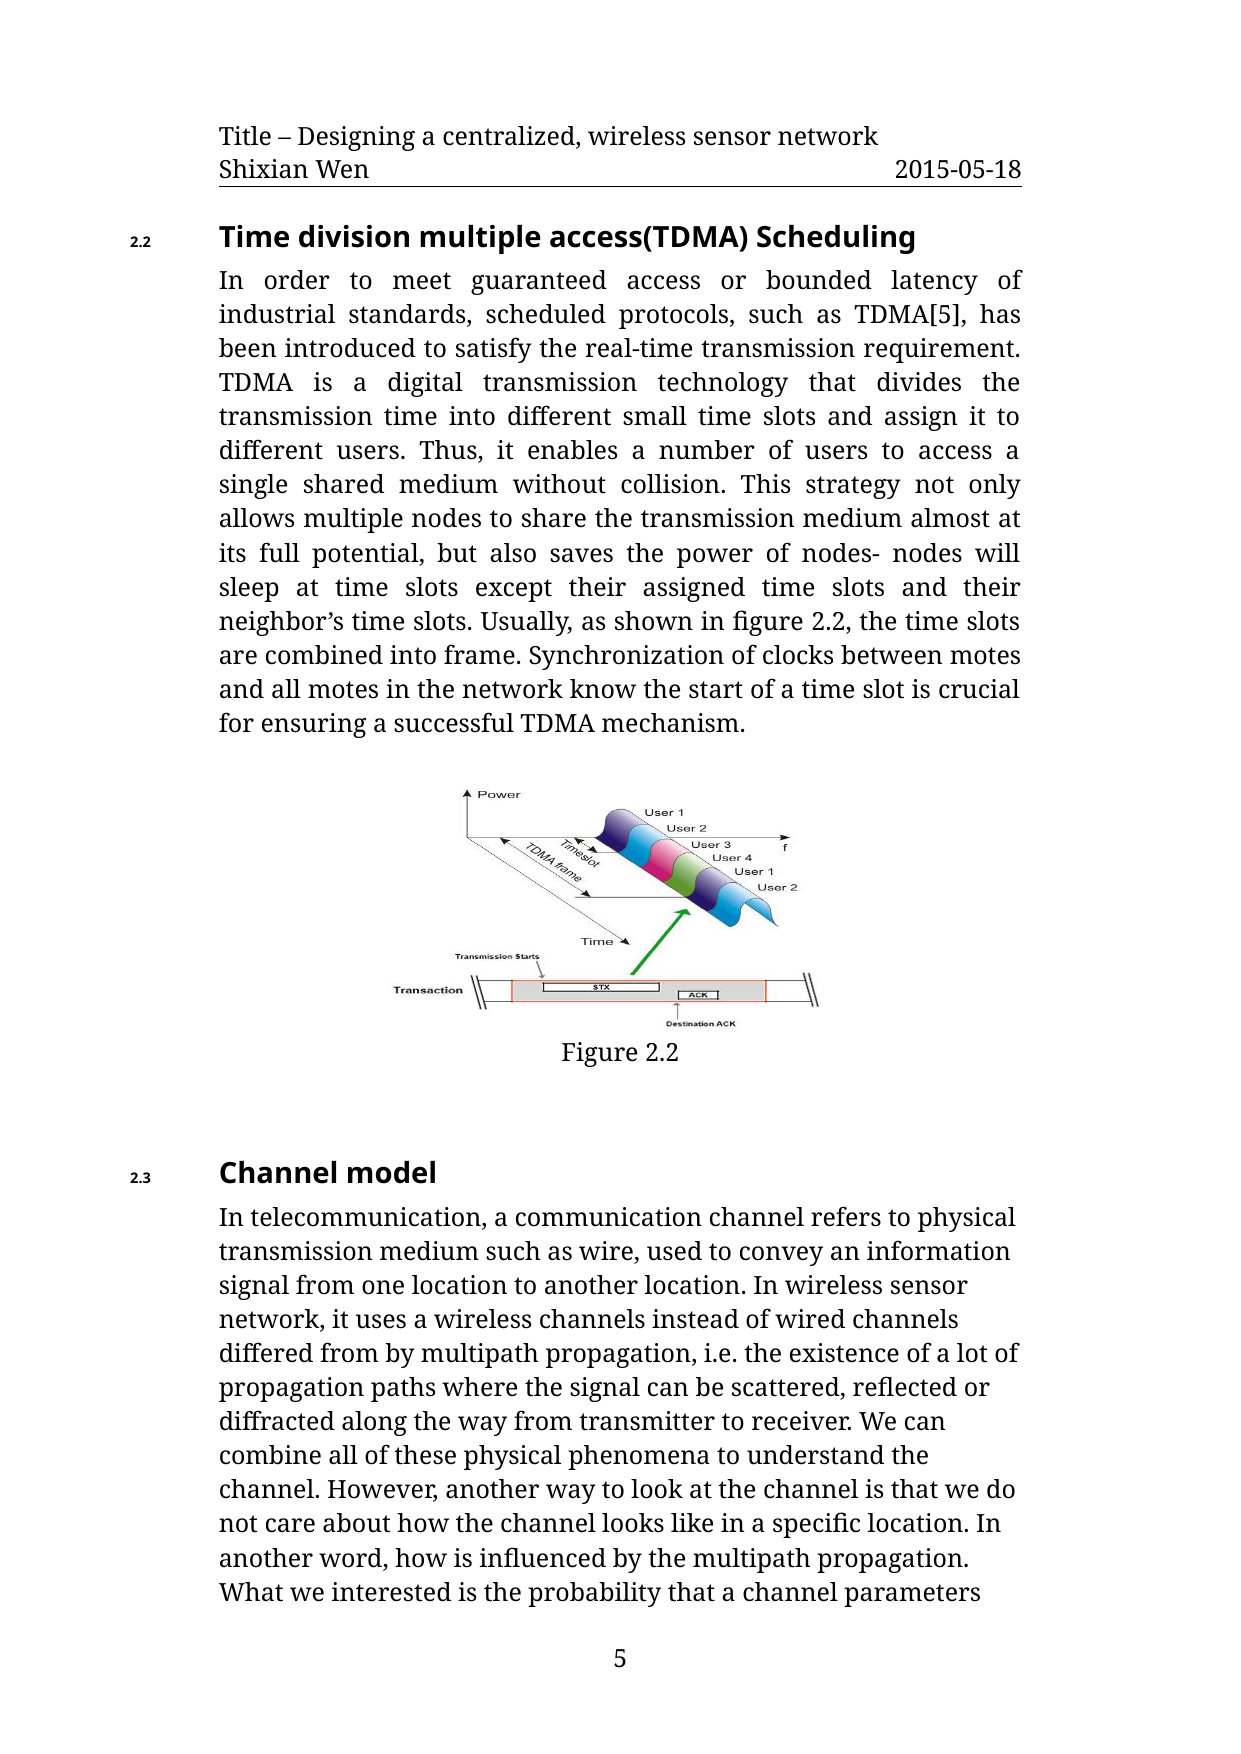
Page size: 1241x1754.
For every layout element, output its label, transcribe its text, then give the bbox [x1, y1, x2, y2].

subtitle Time division multiple access(TDMA) Scheduling [130, 216, 1022, 256]
text Figure 2.2 [218, 764, 1022, 1069]
text In telecommunication, a communication channel refers to physical transmission medium such as wire, used to convey an information signal from one location to another location. In wireless sensor network, it uses a wireless channels instead of wired channels differed from by multipath propagation, i.e. the existence of a lot of propagation paths where the signal can be scattered, reflected or diffracted along the way from transmitter to receiver. We can combine all of these physical phenomena to understand the channel. However, another way to look at the channel is that we do not care about how the channel looks like in a specific location. In another word, how is influenced by the multipath propagation. What we interested is the probability that a channel parameters [218, 1199, 1022, 1608]
picture [363, 782, 877, 1036]
subtitle Channel model [130, 1153, 1022, 1192]
text In order to meet guaranteed access or bounded latency of industrial standards, scheduled protocols, such as TDMA[5], has been introduced to satisfy the real-time transmission requirement. TDMA is a digital transmission technology that divides the transmission time into different small time slots and assign it to different users. Thus, it enables a number of users to access a single shared medium without collision. This strategy not only allows multiple nodes to share the transmission medium almost at its full potential, but also saves the power of nodes- nodes will sleep at time slots except their assigned time slots and their neighbor’s time slots. Usually, as shown in figure 2.2, the time slots are combined into frame. Synchronization of clocks between motes and all motes in the network know the start of a time slot is crucial for ensuring a successful TDMA mechanism. [218, 263, 1022, 739]
